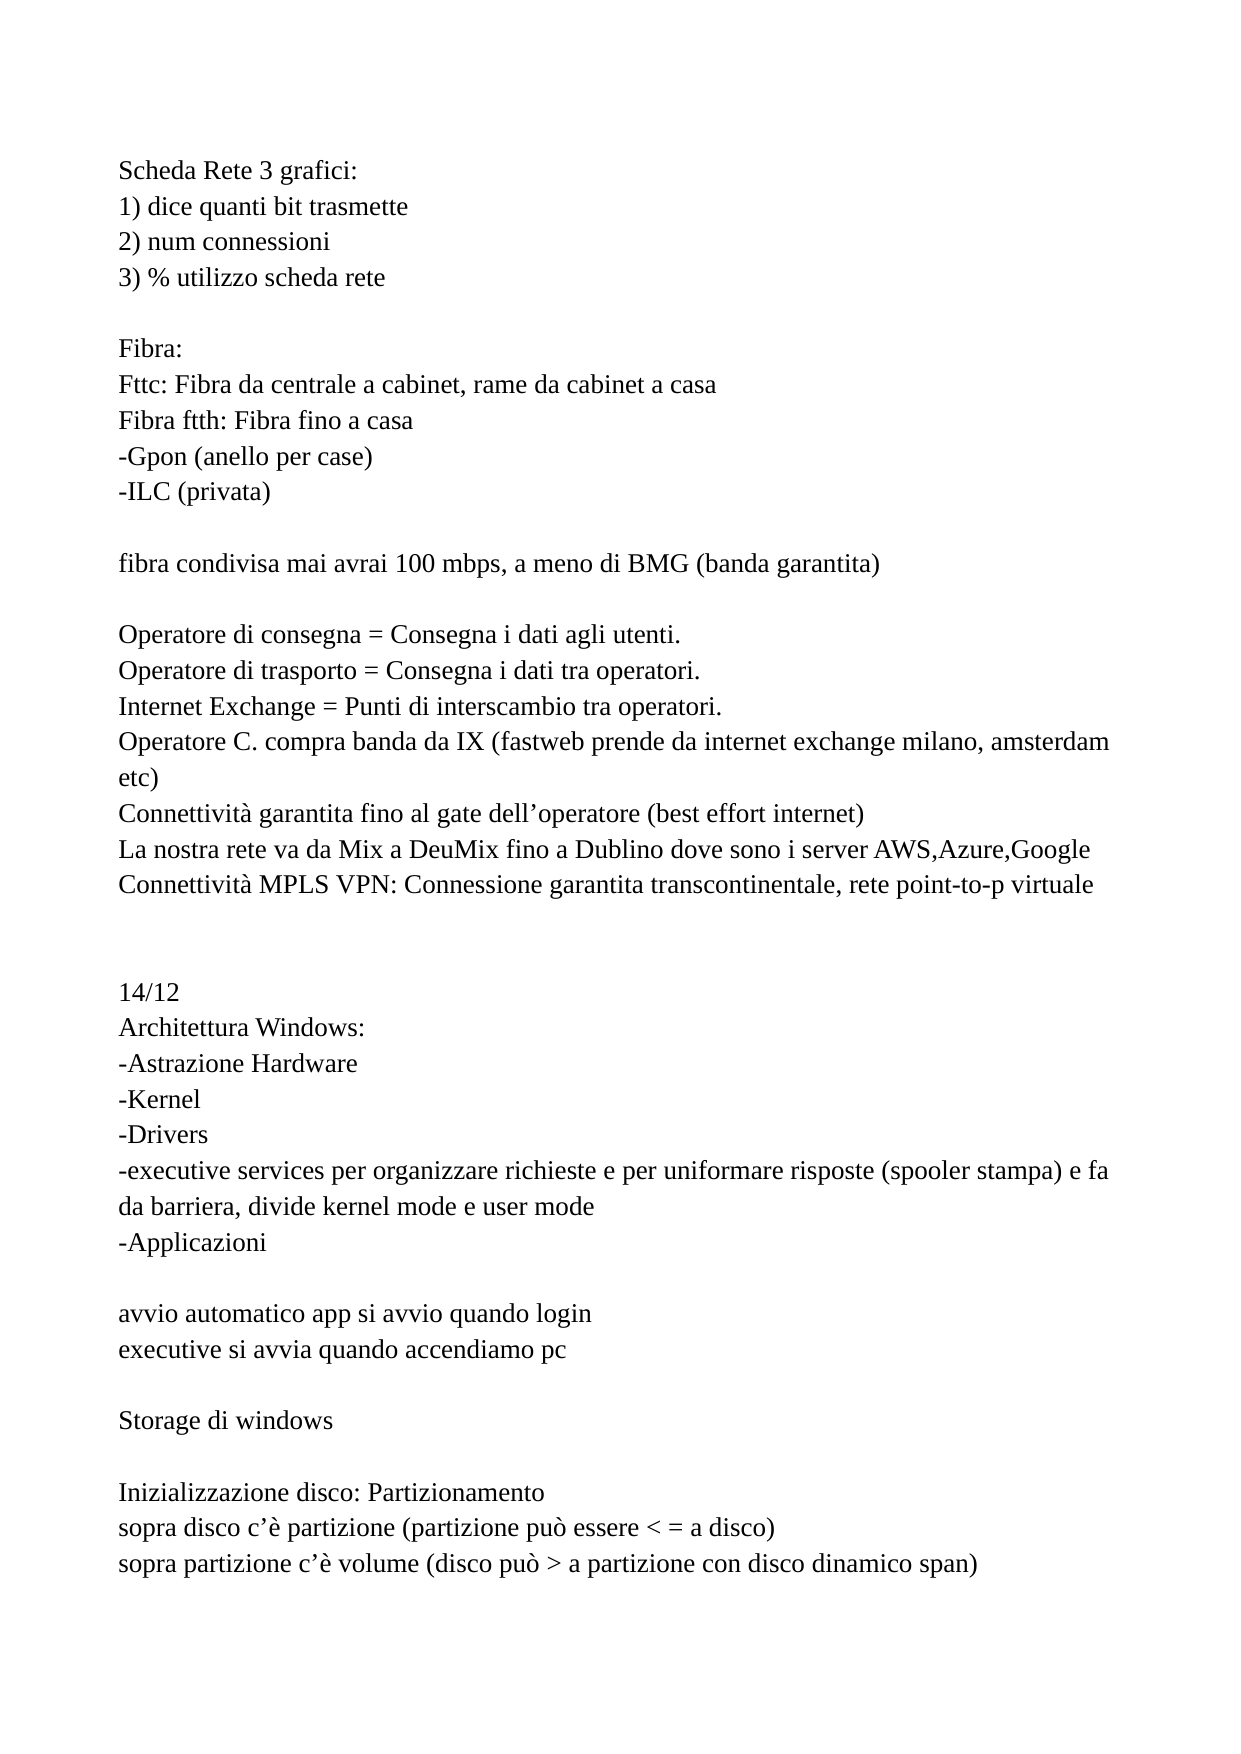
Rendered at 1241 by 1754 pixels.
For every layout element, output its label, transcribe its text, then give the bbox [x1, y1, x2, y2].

text -Gpon (anello per case) [118, 440, 1122, 471]
text sopra partizione c’è volume (disco può > a partizione con disco dinamico span) [118, 1547, 1122, 1578]
text Operatore C. compra banda da IX (fastweb prende da internet exchange milano, amsterdam etc) [118, 726, 1122, 792]
text -executive services per organizzare richieste e per uniformare risposte (spooler stampa) e fa da barriera, divide kernel mode e user mode [118, 1154, 1122, 1221]
text -Astrazione Hardware [118, 1047, 1122, 1078]
text Connettività garantita fino al gate dell’operatore (best effort internet) [118, 797, 1122, 828]
text executive si avvia quando accendiamo pc [118, 1333, 1122, 1364]
text sopra disco c’è partizione (partizione può essere < = a disco) [118, 1512, 1122, 1543]
text -Applicazioni [118, 1226, 1122, 1257]
text Fttc: Fibra da centrale a cabinet, rame da cabinet a casa [118, 368, 1122, 399]
text -Drivers [118, 1118, 1122, 1150]
text 1) dice quanti bit trasmette [118, 189, 1122, 221]
text Inizializzazione disco: Partizionamento [118, 1476, 1122, 1507]
text Scheda Rete 3 grafici: [118, 154, 1122, 185]
text Connettività MPLS VPN: Connessione garantita transcontinentale, rete point-to-p virtuale [118, 868, 1122, 899]
text Internet Exchange = Punti di interscambio tra operatori. [118, 690, 1122, 721]
text Architettura Windows: [118, 1011, 1122, 1042]
text Operatore di trasporto = Consegna i dati tra operatori. [118, 654, 1122, 685]
text Fibra ftth: Fibra fino a casa [118, 404, 1122, 435]
text -Kernel [118, 1083, 1122, 1114]
text 3) % utilizzo scheda rete [118, 261, 1122, 292]
text -ILC (privata) [118, 475, 1122, 507]
text Operatore di consegna = Consegna i dati agli utenti. [118, 618, 1122, 649]
text Storage di windows [118, 1404, 1122, 1436]
text Fibra: [118, 332, 1122, 364]
text fibra condivisa mai avrai 100 mbps, a meno di BMG (banda garantita) [118, 547, 1122, 578]
text La nostra rete va da Mix a DeuMix fino a Dublino dove sono i server AWS,Azure,Google [118, 833, 1122, 864]
text 14/12 [118, 976, 1122, 1007]
text 2) num connessioni [118, 225, 1122, 256]
text avvio automatico app si avvio quando login [118, 1297, 1122, 1328]
